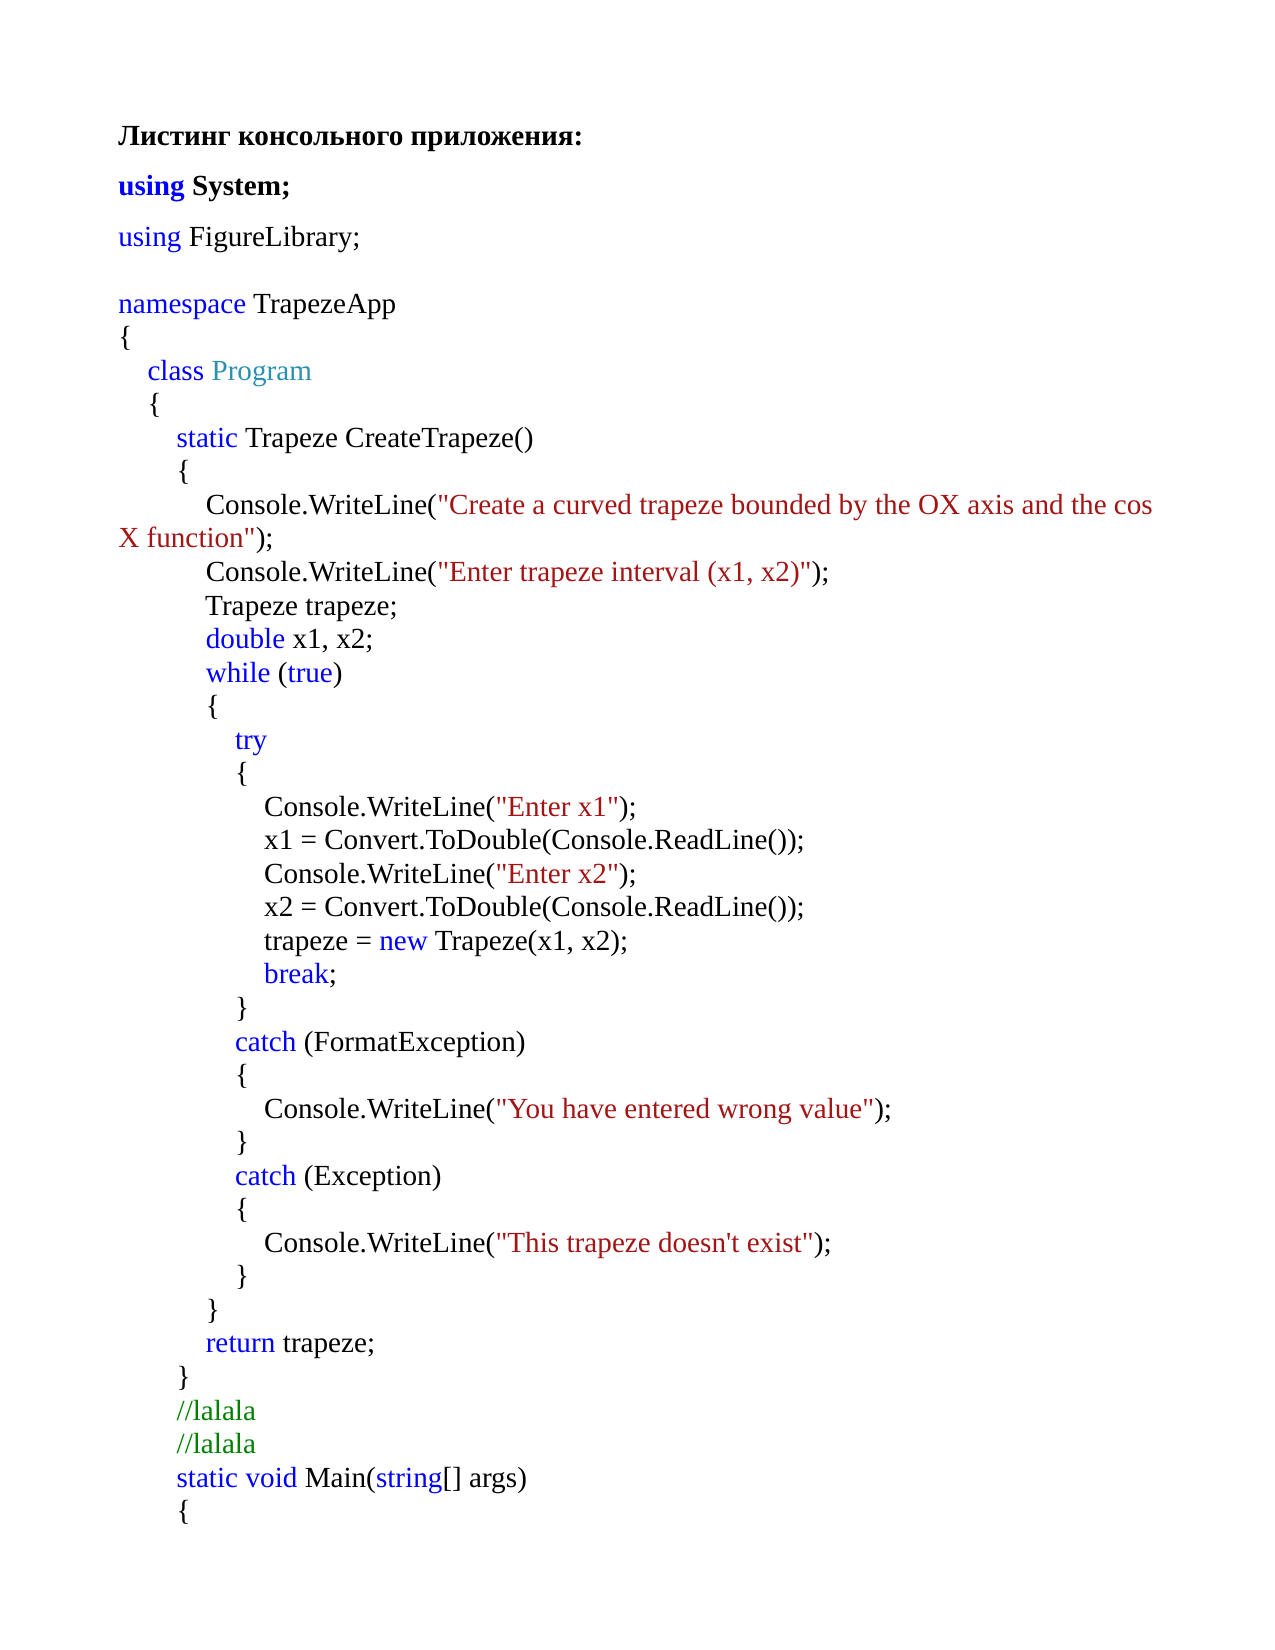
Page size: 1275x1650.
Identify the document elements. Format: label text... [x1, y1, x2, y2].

text namespace TrapezeApp [118, 286, 1157, 319]
text return trapeze; [118, 1326, 1157, 1359]
text x2 = Convert.ToDouble(Console.ReadLine()); [118, 889, 1157, 923]
text //lalala [118, 1393, 1157, 1426]
text } [118, 1124, 1157, 1158]
text static Trapeze CreateTrapeze() [118, 420, 1157, 453]
text using System; [118, 168, 1157, 202]
text { [118, 319, 1157, 353]
text { [118, 1493, 1157, 1527]
text class Program [118, 353, 1157, 386]
text static void Main(string[] args) [118, 1460, 1157, 1493]
text { [118, 1057, 1157, 1091]
text //lalala [118, 1426, 1157, 1460]
text trapeze = new Trapeze(x1, x2); [118, 923, 1157, 957]
text Console.WriteLine("You have entered wrong value"); [118, 1091, 1157, 1124]
text { [118, 453, 1157, 487]
text Листинг консольного приложения: [118, 118, 1157, 152]
text Console.WriteLine("This trapeze doesn't exist"); [118, 1225, 1157, 1258]
text } [118, 1258, 1157, 1292]
text } [118, 990, 1157, 1024]
text { [118, 755, 1157, 789]
text Console.WriteLine("Enter x1"); [118, 789, 1157, 822]
text double x1, x2; [118, 621, 1157, 655]
text catch (FormatException) [118, 1024, 1157, 1057]
text using FigureLibrary; [118, 219, 1157, 252]
text { [118, 386, 1157, 420]
text Trapeze trapeze; [118, 588, 1157, 621]
text Console.WriteLine("Enter x2"); [118, 856, 1157, 889]
text try [118, 722, 1157, 755]
text { [118, 1191, 1157, 1225]
text Console.WriteLine("Create a curved trapeze bounded by the OX axis and the cos X function"); [118, 487, 1157, 554]
text } [118, 1359, 1157, 1393]
text { [118, 688, 1157, 722]
text while (true) [118, 655, 1157, 688]
text break; [118, 957, 1157, 990]
text x1 = Convert.ToDouble(Console.ReadLine()); [118, 822, 1157, 856]
text Console.WriteLine("Enter trapeze interval (x1, x2)"); [118, 554, 1157, 588]
text } [118, 1292, 1157, 1326]
text catch (Exception) [118, 1158, 1157, 1191]
